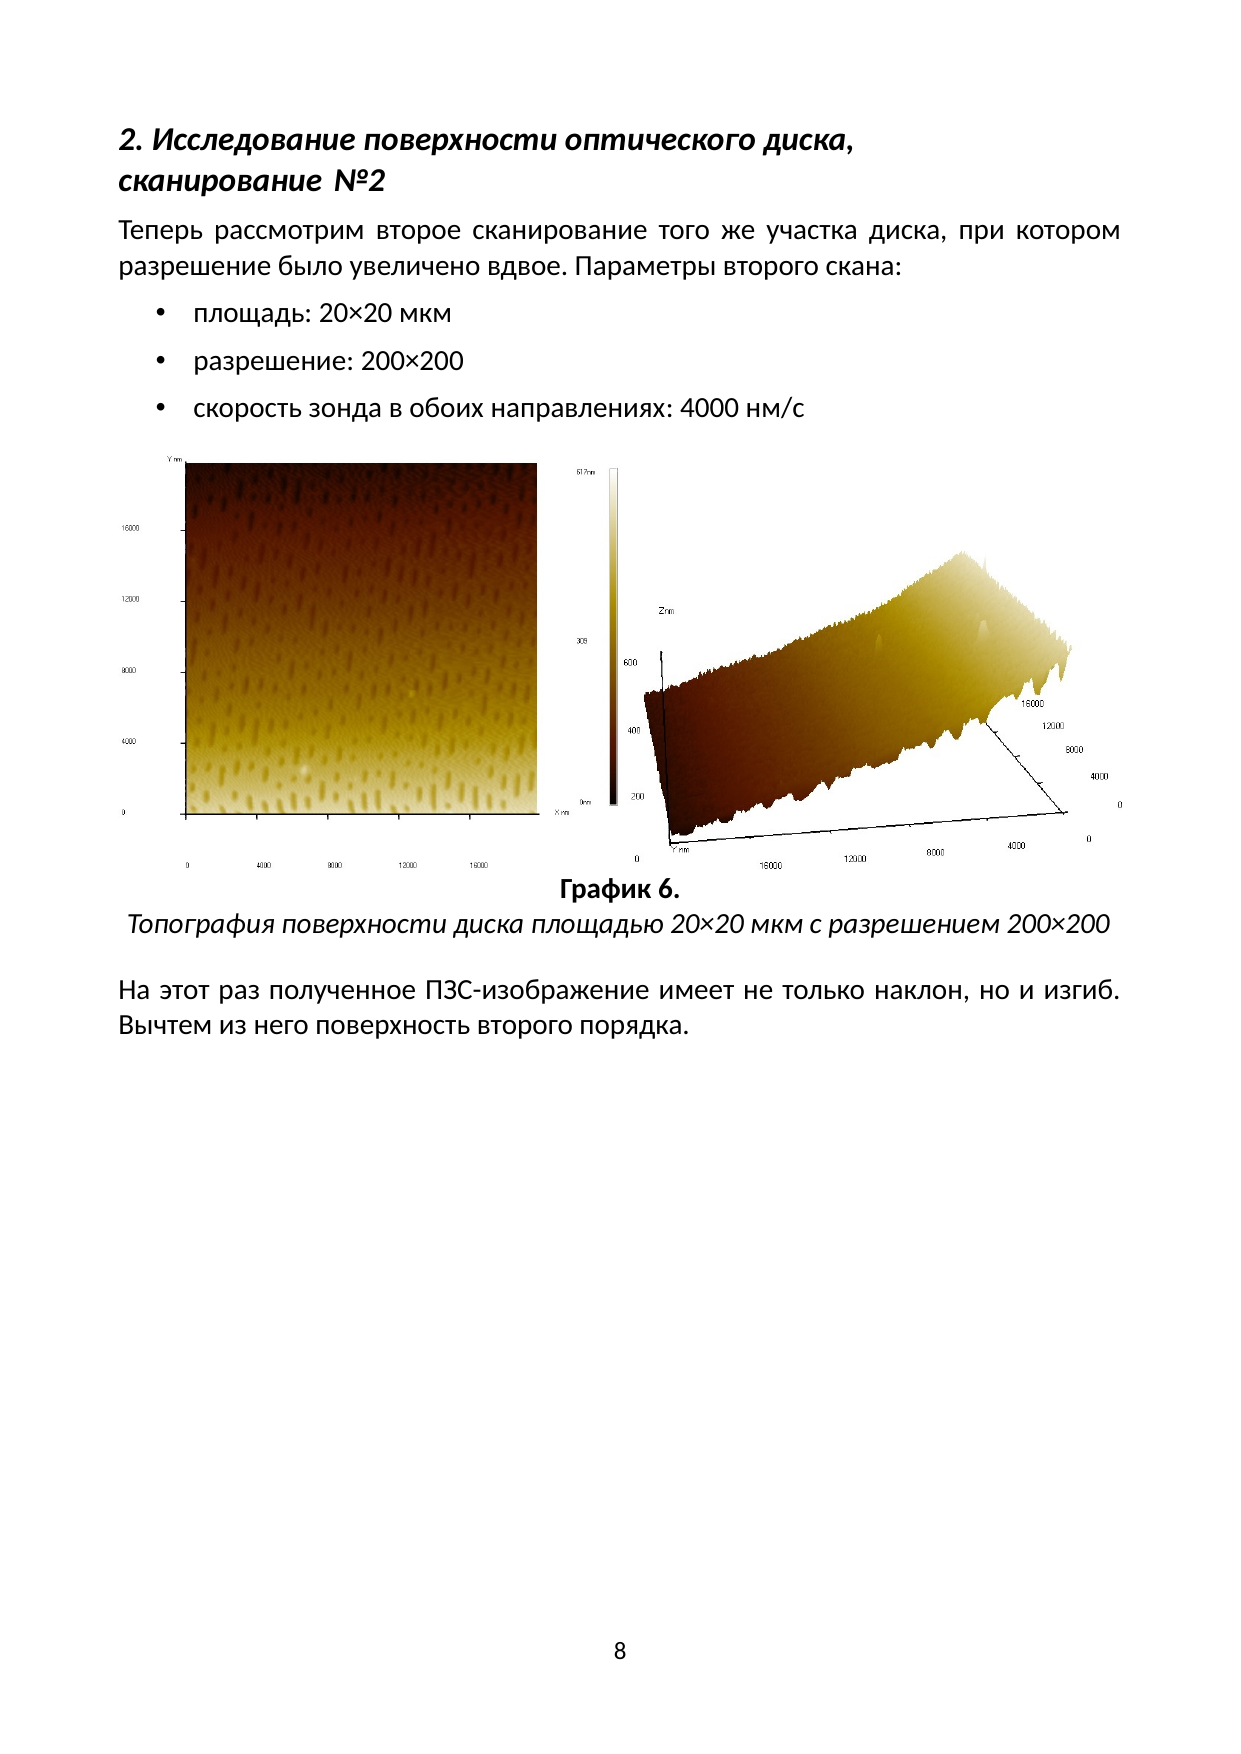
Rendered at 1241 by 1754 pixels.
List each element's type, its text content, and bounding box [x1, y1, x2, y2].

picture [118, 454, 1123, 870]
list скорость зонда в обоих направлениях: 4000 нм/с [156, 389, 1122, 425]
subtitle Исследование поверхности оптического диска, сканирование №2 [118, 118, 1122, 199]
list разрешение: 200×200 [156, 342, 1122, 377]
text График 6. Топография поверхности диска площадью 20×20 мкм с разрешением 200×200 [118, 870, 1122, 941]
text Теперь рассмотрим второе сканирование того же участка диска, при котором разрешение было увеличено вдвое. Параметры второго скана: [118, 211, 1122, 283]
list площадь: 20×20 мкм [156, 294, 1122, 330]
text На этот раз полученное ПЗС-изображение имеет не только наклон, но и изгиб. Вычтем из него поверхность второго порядка. [118, 971, 1122, 1042]
text [621, 454, 1122, 544]
